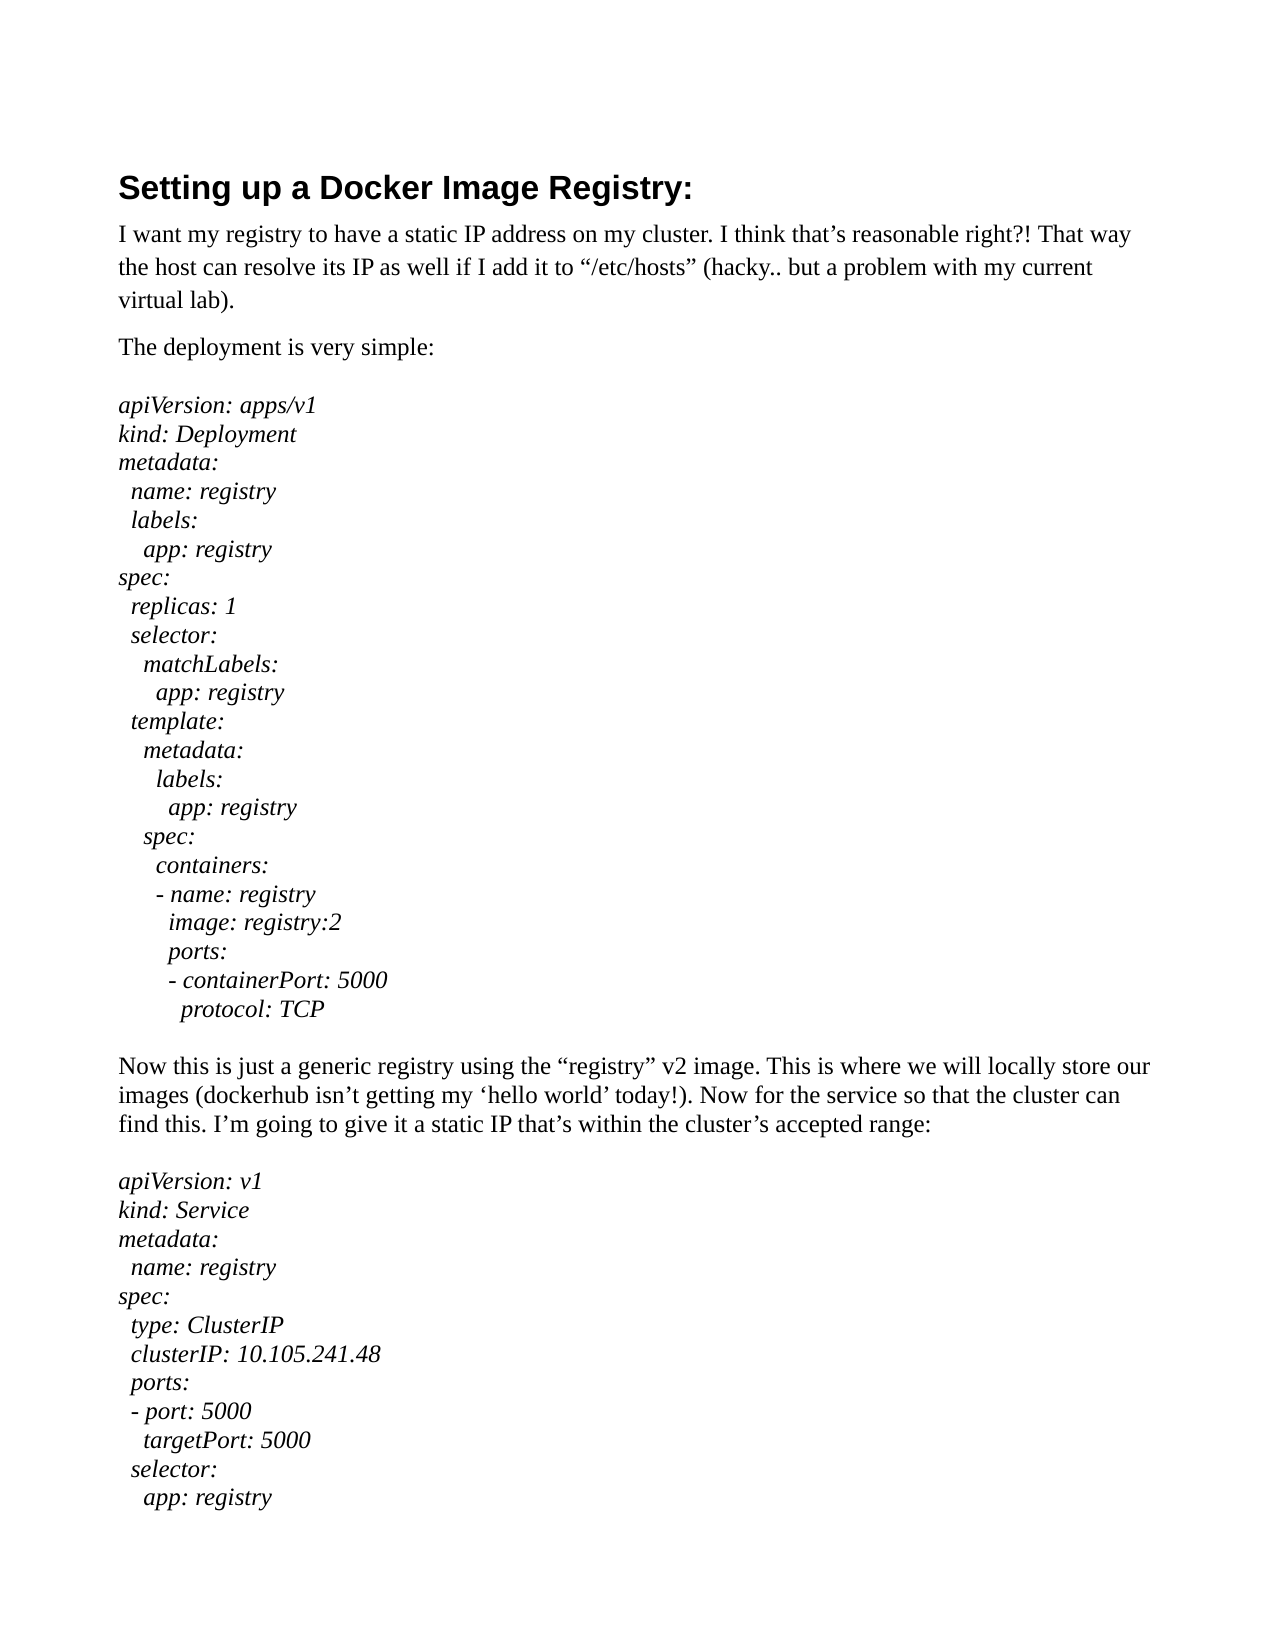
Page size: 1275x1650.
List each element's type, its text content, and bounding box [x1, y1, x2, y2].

text ports: [118, 1367, 1157, 1396]
text apiVersion: v1 [118, 1166, 1157, 1195]
text - name: registry [118, 879, 1157, 907]
text metadata: [118, 735, 1157, 764]
text kind: Service [118, 1195, 1157, 1224]
text spec: [118, 821, 1157, 850]
text metadata: [118, 447, 1157, 476]
text Now this is just a generic registry using the “registry” v2 image. This is where we will locally store our images (dockerhub isn’t getting my ‘hello world’ today!). Now for the service so that the cluster can find this. I’m going to give it a static IP that’s within the cluster’s accepted range: [118, 1051, 1157, 1137]
text template: [118, 706, 1157, 735]
text selector: [118, 1454, 1157, 1482]
text spec: [118, 1281, 1157, 1310]
text clusterIP: 10.105.241.48 [118, 1339, 1157, 1367]
text labels: [118, 764, 1157, 792]
text containers: [118, 850, 1157, 879]
text targetPort: 5000 [118, 1425, 1157, 1454]
text protocol: TCP [118, 994, 1157, 1022]
text - port: 5000 [118, 1396, 1157, 1425]
text matchLabels: [118, 649, 1157, 677]
text selector: [118, 620, 1157, 649]
text name: registry [118, 476, 1157, 505]
text image: registry:2 [118, 907, 1157, 936]
text kind: Deployment [118, 419, 1157, 447]
text The deployment is very simple: apiVersion: apps/v1 [118, 332, 1157, 419]
text metadata: [118, 1224, 1157, 1252]
text I want my registry to have a static IP address on my cluster. I think that’s reasonable right?! That way the host can resolve its IP as well if I add it to “/etc/hosts” (hacky.. but a problem with my current virtual lab). [118, 219, 1157, 314]
text app: registry [118, 1482, 1157, 1511]
text labels: [118, 505, 1157, 534]
text app: registry [118, 534, 1157, 562]
text app: registry [118, 677, 1157, 706]
text type: ClusterIP [118, 1310, 1157, 1339]
text name: registry [118, 1252, 1157, 1281]
subtitle Setting up a Docker Image Registry: [118, 168, 1157, 206]
text app: registry [118, 792, 1157, 821]
text replicas: 1 [118, 591, 1157, 620]
text - containerPort: 5000 [118, 965, 1157, 994]
text spec: [118, 562, 1157, 591]
text ports: [118, 936, 1157, 965]
